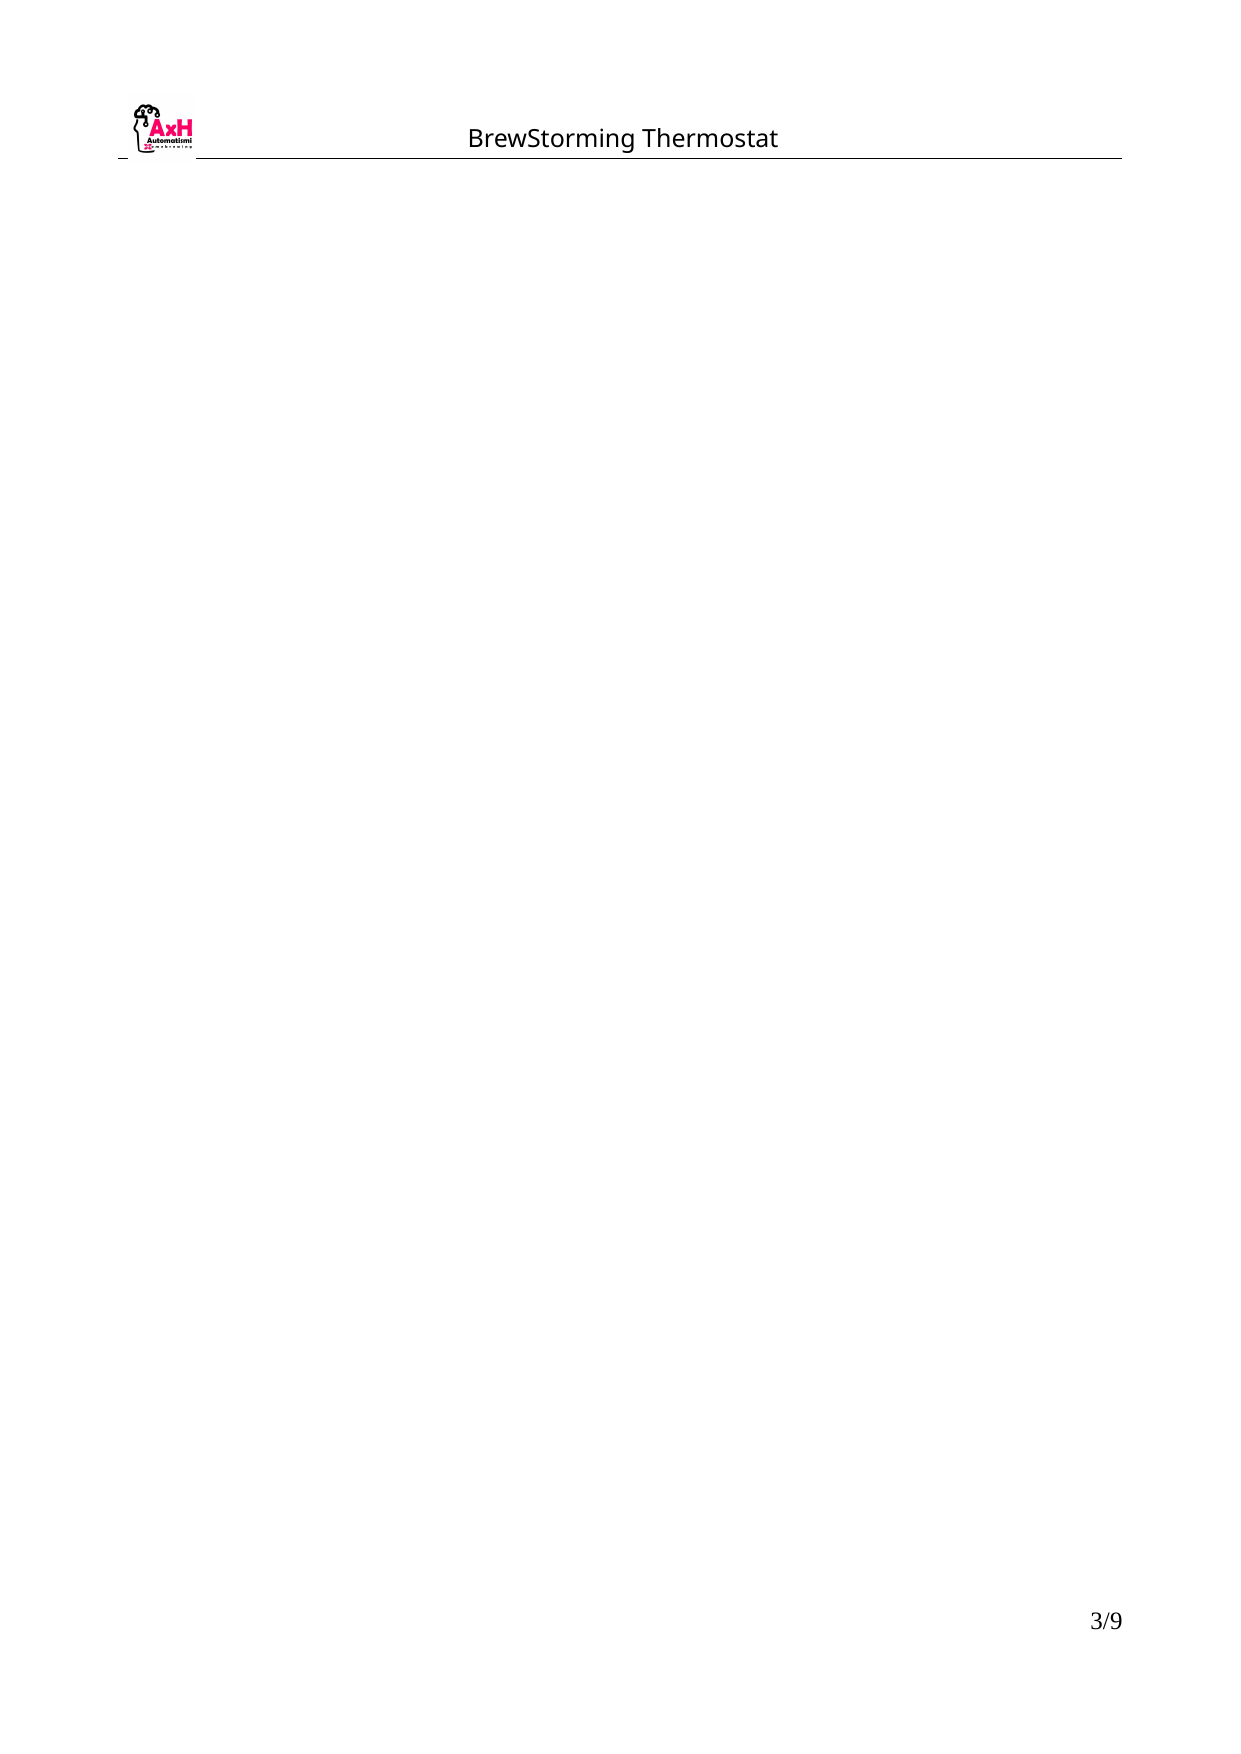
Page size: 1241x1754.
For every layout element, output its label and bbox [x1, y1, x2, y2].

picture [127, 94, 197, 163]
